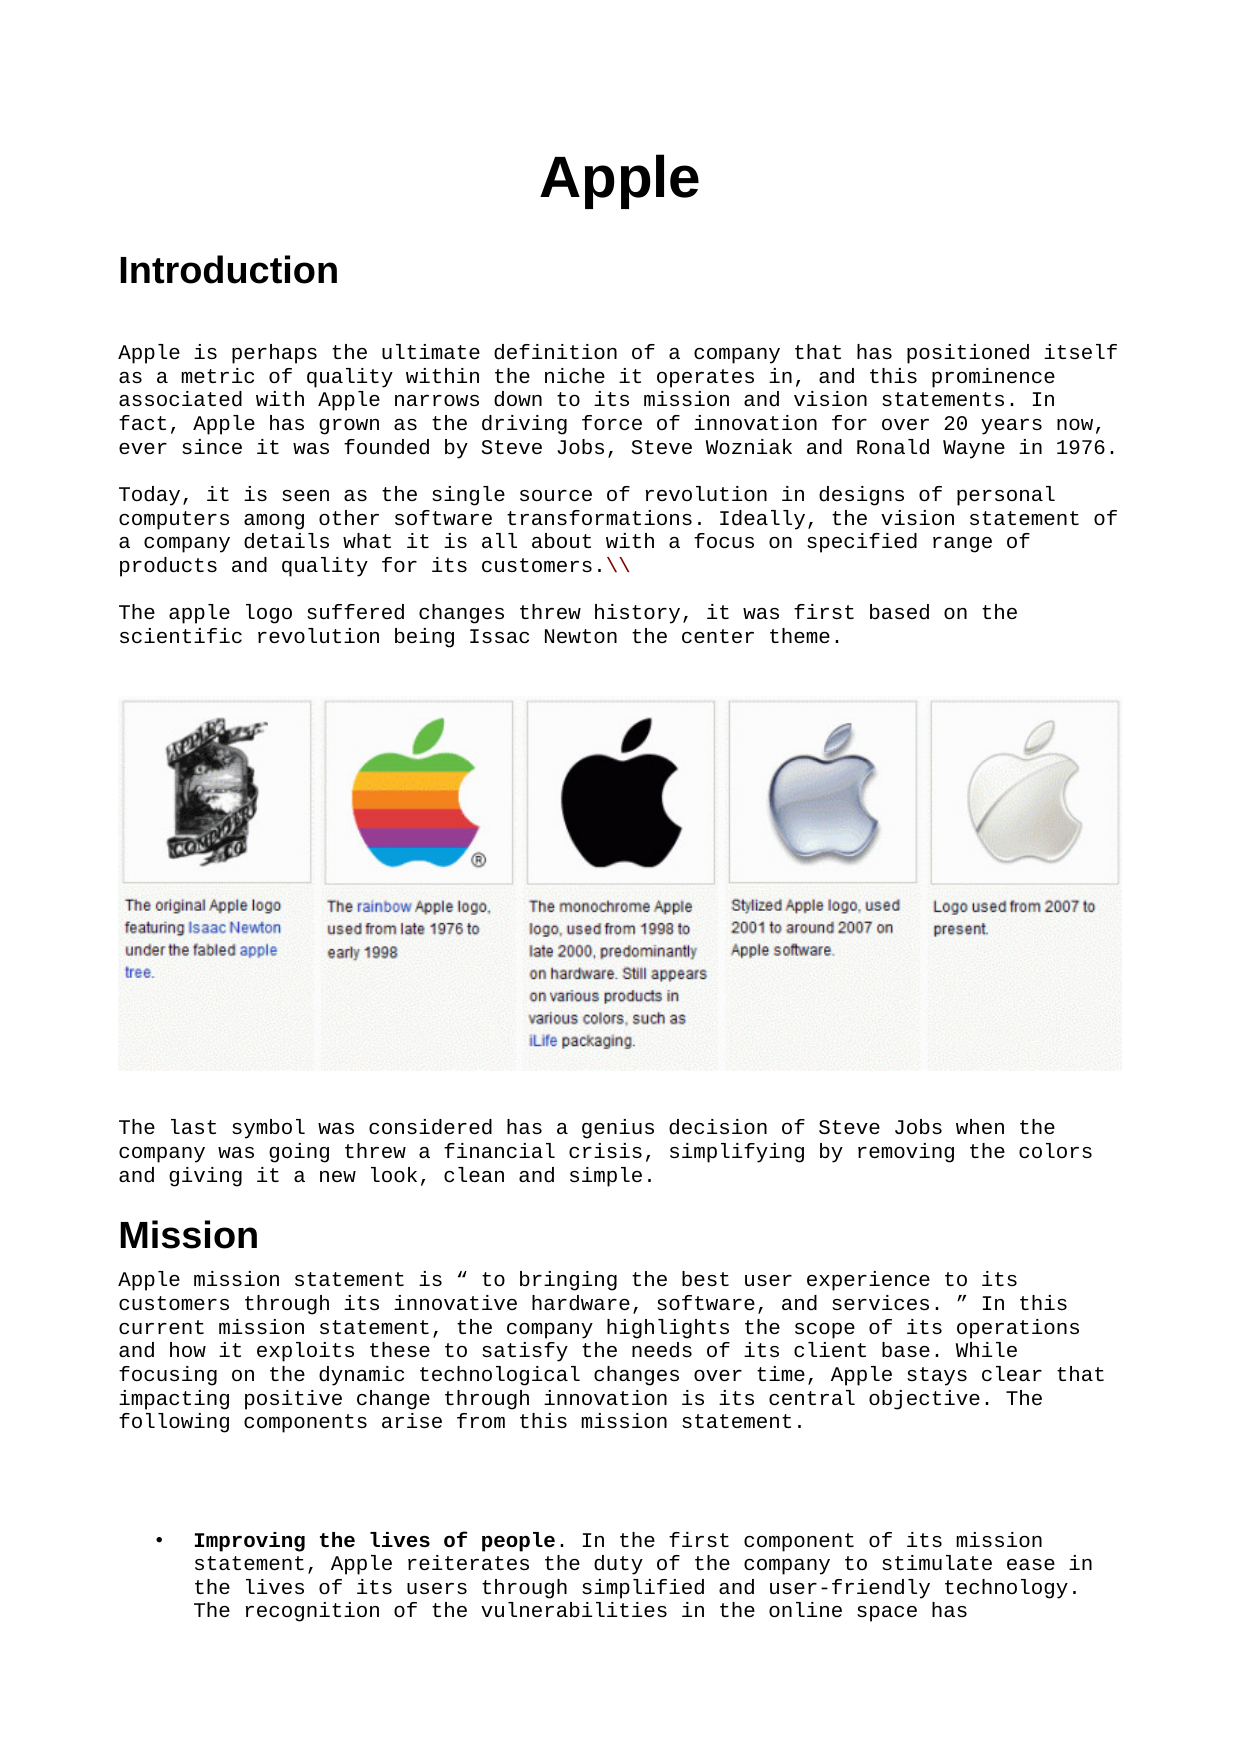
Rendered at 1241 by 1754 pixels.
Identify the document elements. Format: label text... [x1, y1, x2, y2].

text The apple logo suffered changes threw history, it was first based on the scientific revolution being Issac Newton the center theme. [118, 602, 1122, 649]
subtitle Introduction [118, 248, 1122, 291]
text Apple is perhaps the ultimate definition of a company that has positioned itself as a metric of quality within the niche it operates in, and this prominence associated with Apple narrows down to its mission and vision statements. In fact, Apple has grown as the driving force of innovation for over 20 years now, ever since it was founded by Steve Jobs, Steve Wozniak and Ronald Wayne in 1976. [118, 342, 1122, 460]
list Improving the lives of people. In the first component of its mission statement, Apple reiterates the duty of the company to stimulate ease in the lives of its users through simplified and user-friendly technology. The recognition of the vulnerabilities in the online space has [156, 1529, 1122, 1624]
text Today, it is seen as the single source of revolution in designs of personal computers among other software transformations. Ideally, the vision statement of a company details what it is all about with a focus on specified range of products and quality for its customers.\\ [118, 484, 1122, 579]
text The last symbol was considered has a genius decision of Steve Jobs when the company was going threw a financial crisis, simplifying by removing the colors and giving it a new look, clean and simple. [118, 1117, 1122, 1188]
text Apple mission statement is “ to bringing the best user experience to its customers through its innovative hardware, software, and services. ” In this current mission statement, the company highlights the scope of its operations and how it exploits these to satisfy the needs of its client base. While focusing on the dynamic technological changes over time, Apple stays clear that impacting positive change through innovation is its central objective. The following components arise from this mission statement. [118, 1269, 1122, 1435]
subtitle Mission [118, 1213, 1122, 1257]
title Apple [118, 143, 1122, 210]
picture [118, 696, 1123, 1071]
